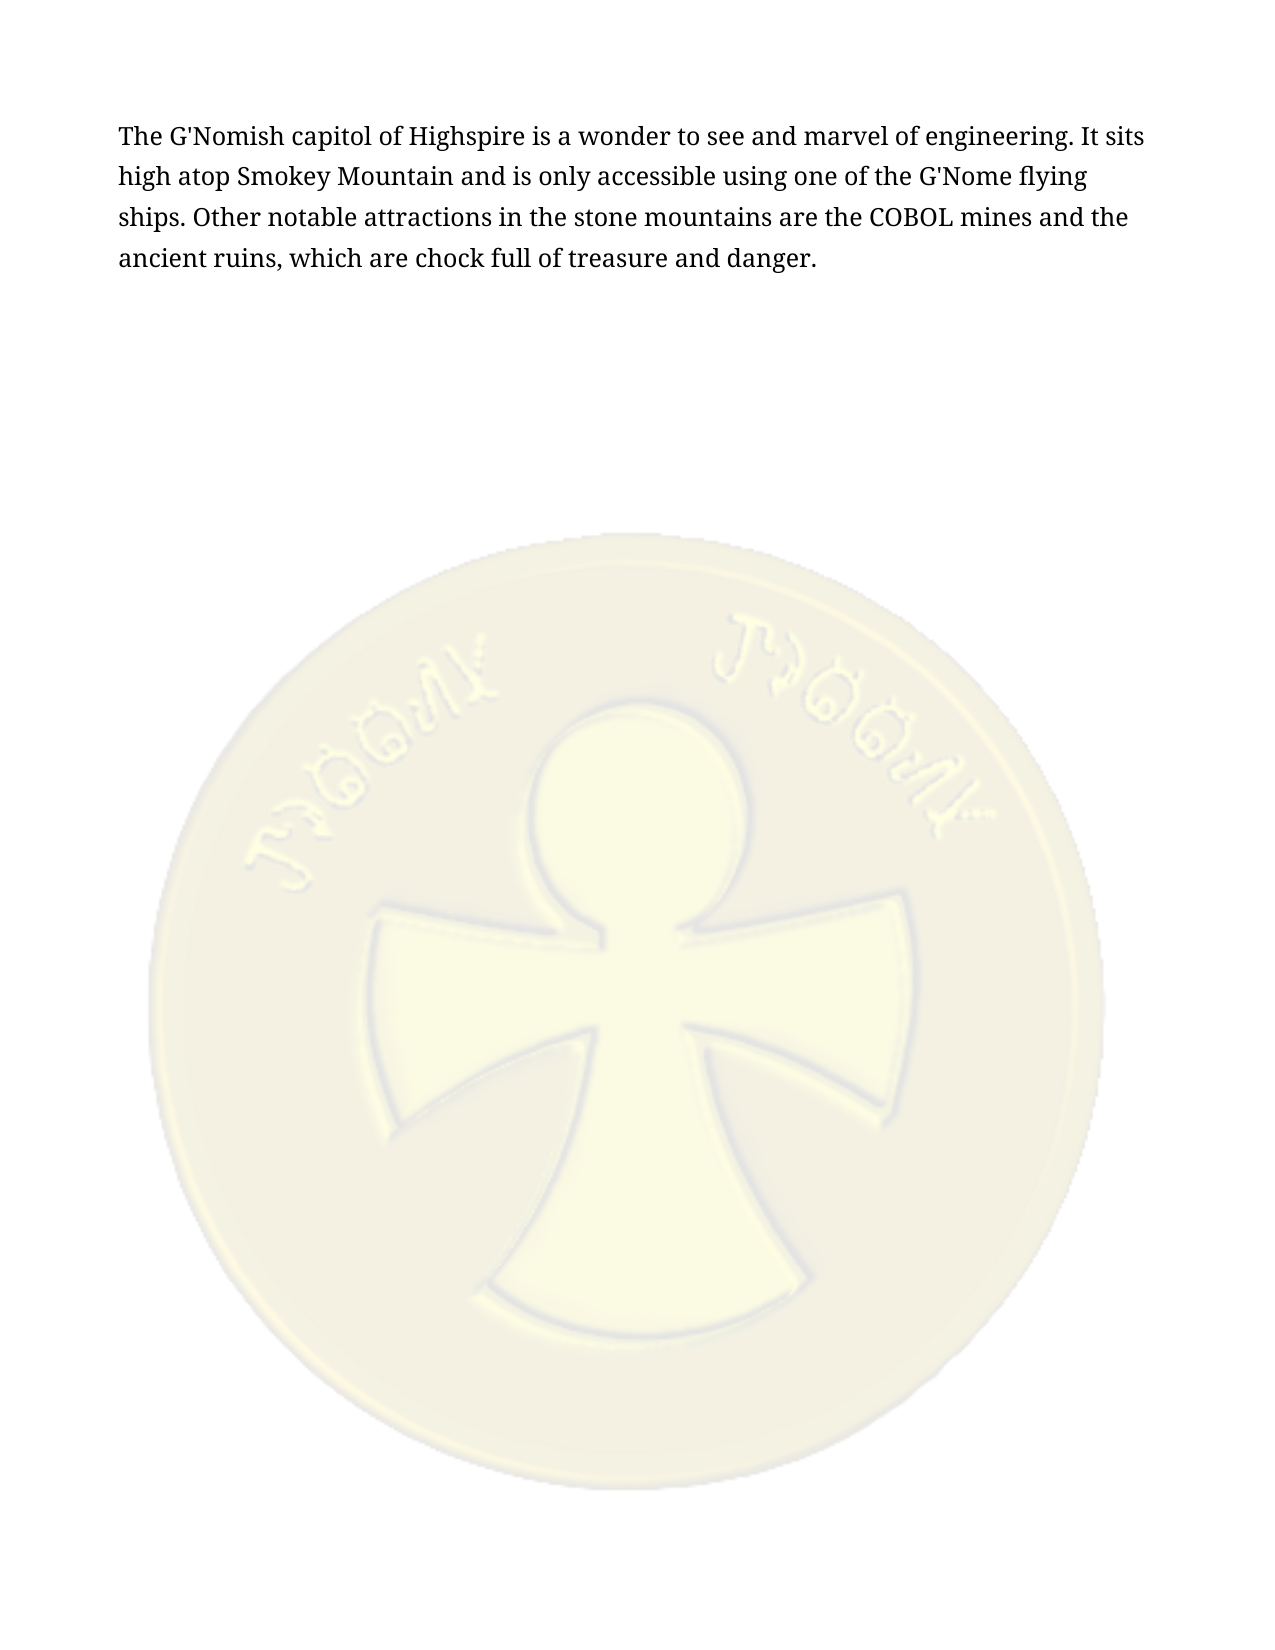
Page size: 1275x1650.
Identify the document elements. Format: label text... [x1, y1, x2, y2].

text The G'Nomish capitol of Highspire is a wonder to see and marvel of engineering. It sits high atop Smokey Mountain and is only accessible using one of the G'Nome flying ships. Other notable attractions in the stone mountains are the COBOL mines and the ancient ruins, which are chock full of treasure and danger. [118, 118, 1157, 275]
